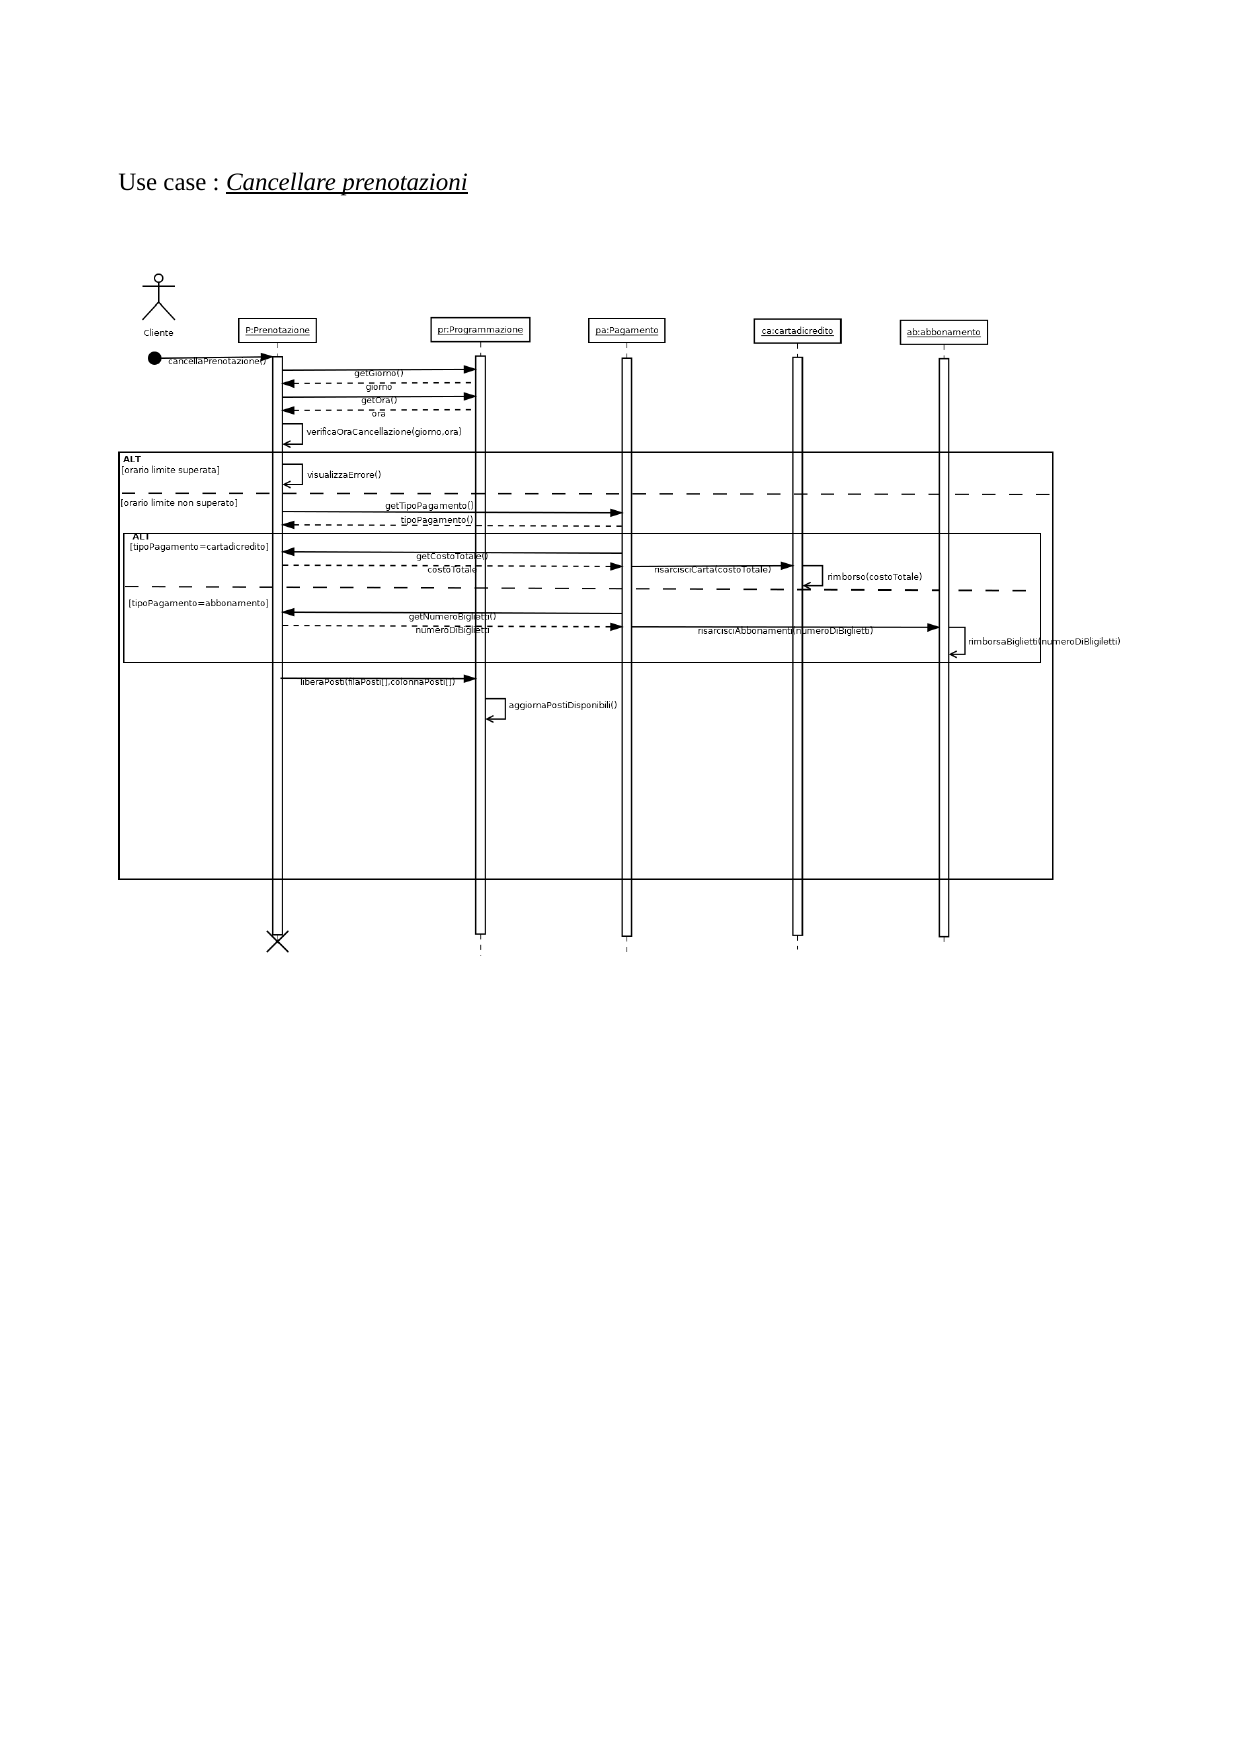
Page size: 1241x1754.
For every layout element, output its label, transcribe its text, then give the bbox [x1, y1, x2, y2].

picture [118, 265, 1123, 956]
text Use case : Cancellare prenotazioni [118, 167, 1122, 196]
